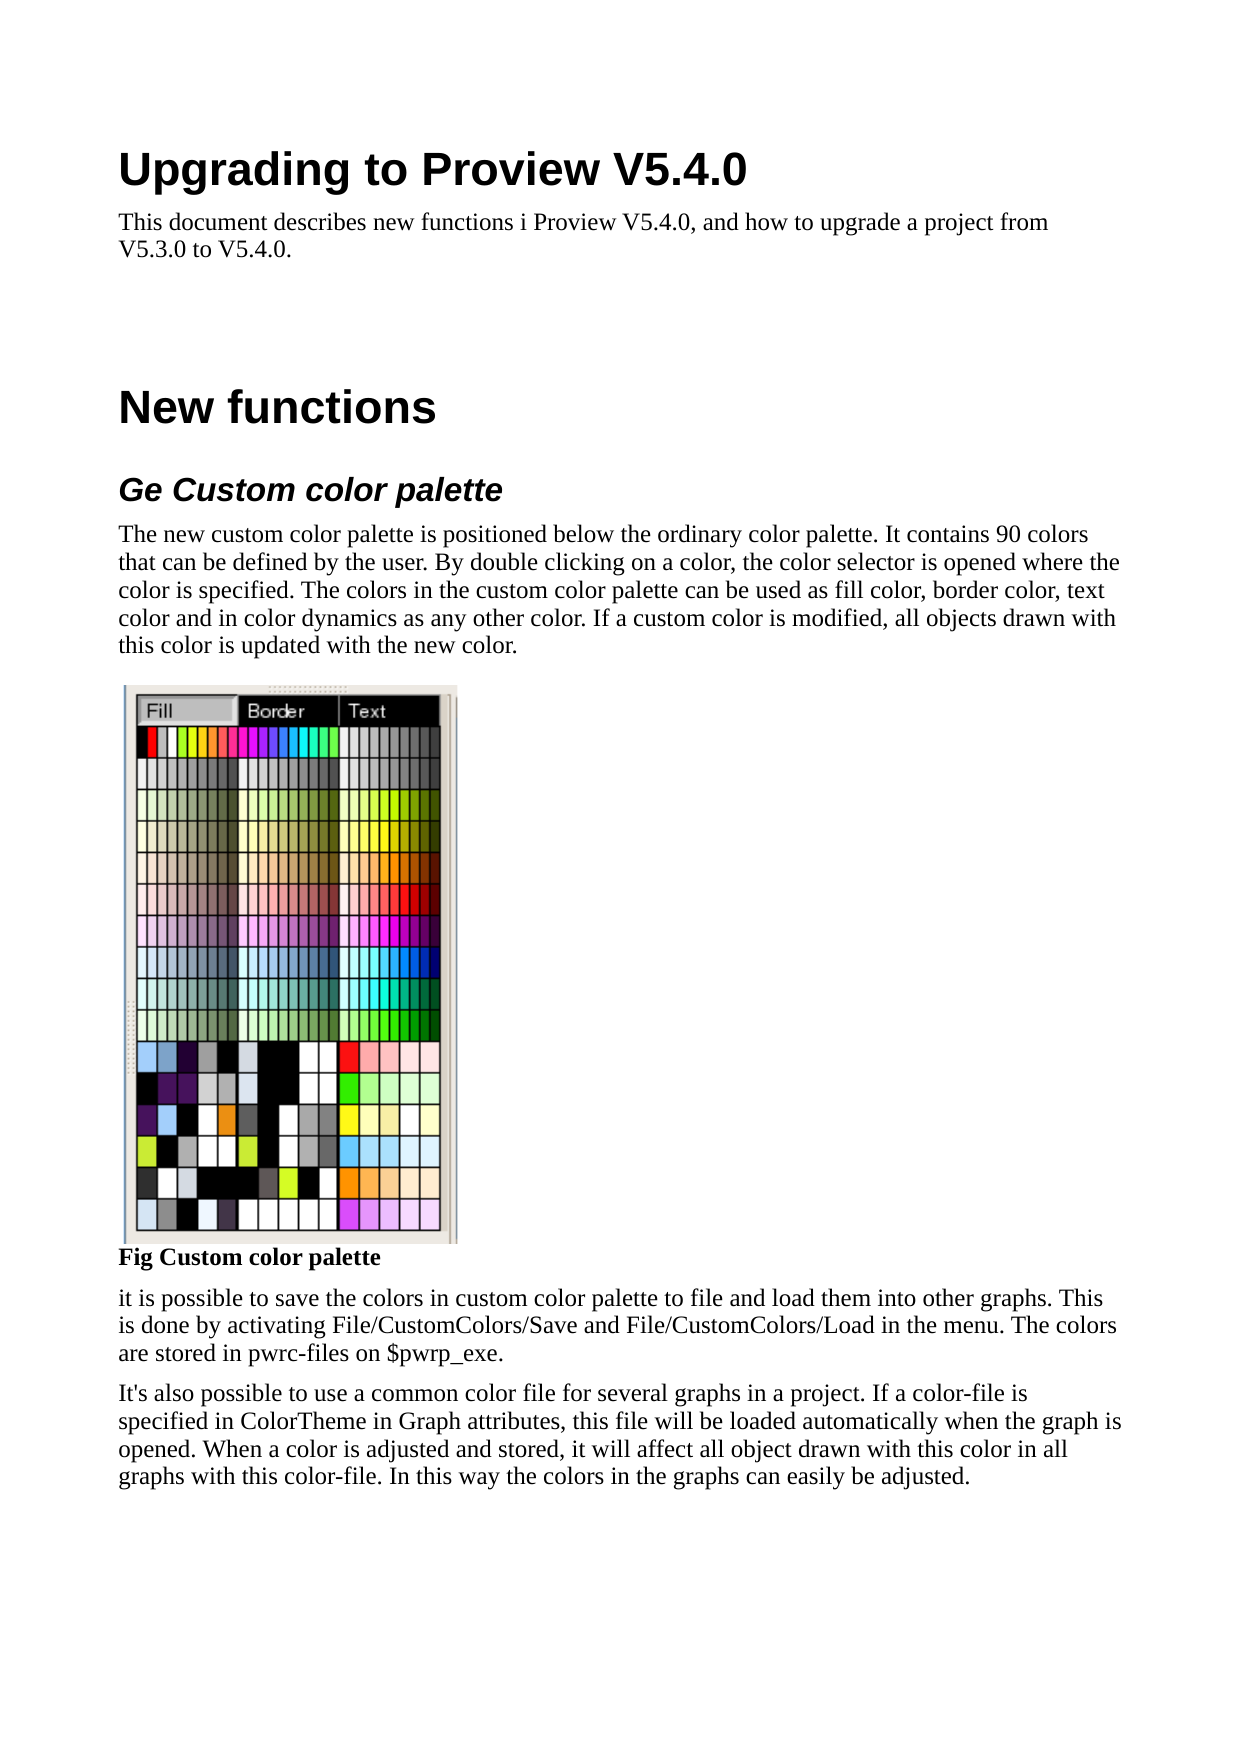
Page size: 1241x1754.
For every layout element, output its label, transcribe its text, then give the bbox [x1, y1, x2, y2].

text The new custom color palette is positioned below the ordinary color palette. It contains 90 colors that can be defined by the user. By double clicking on a color, the color selector is opened where the color is specified. The colors in the custom color palette can be used as fill color, border color, text color and in color dynamics as any other color. If a custom color is modified, all objects drawn with this color is updated with the new color. [118, 521, 1122, 659]
text Fig Custom color palette [118, 672, 1122, 1271]
subtitle Ge Custom color palette [118, 471, 1122, 508]
subtitle New functions [118, 381, 1122, 433]
text This document describes new functions i Proview V5.4.0, and how to upgrade a project from V5.3.0 to V5.4.0. [118, 208, 1122, 263]
picture [123, 685, 458, 1244]
text It's also possible to use a common color file for several graphs in a project. If a color-file is specified in ColorTheme in Graph attributes, this file will be loaded automatically when the graph is opened. When a color is adjusted and stored, it will affect all object drawn with this color in all graphs with this color-file. In this way the colors in the graphs can easily be adjusted. [118, 1379, 1122, 1490]
subtitle Upgrading to Proview V5.4.0 [118, 143, 1122, 195]
text it is possible to save the colors in custom color palette to file and load them into other graphs. This is done by activating File/CustomColors/Save and File/CustomColors/Load in the menu. The colors are stored in pwrc-files on $pwrp_exe. [118, 1284, 1122, 1367]
